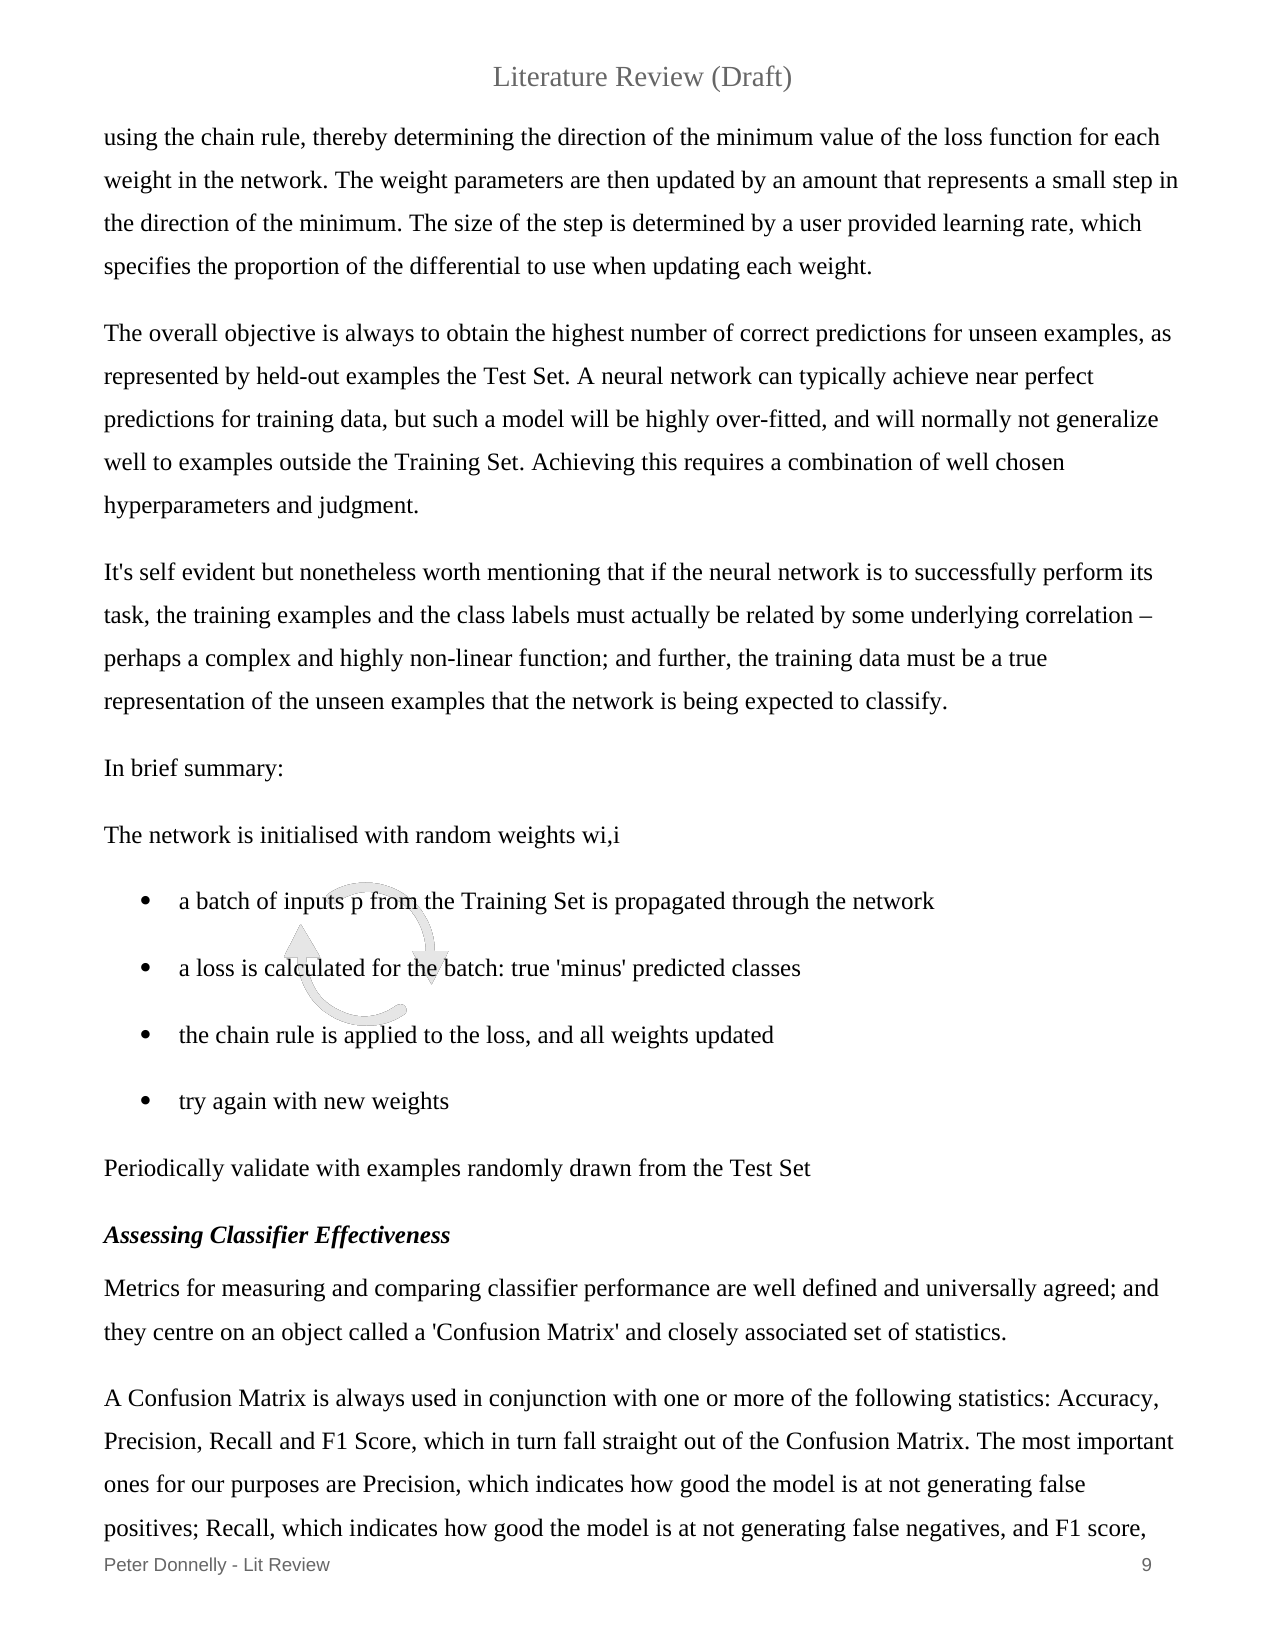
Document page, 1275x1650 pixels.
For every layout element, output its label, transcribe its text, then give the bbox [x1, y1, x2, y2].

subtitle Assessing Classifier Effectiveness [103, 1220, 1181, 1249]
text In brief summary: [103, 753, 1181, 782]
list a loss is calculated for the batch: true 'minus' predicted classes [450, 953, 1181, 982]
text The network is initialised with random weights wi,i [103, 820, 1181, 848]
list a batch of inputs p from the Training Set is propagated through the network [450, 886, 1181, 915]
text It's self evident but nonetheless worth mentioning that if the neural network is to successfully perform its task, the training examples and the class labels must actually be related by some underlying correlation – perhaps a complex and highly non-linear function; and further, the training data must be a true representation of the unseen examples that the network is being expected to classify. [103, 557, 1181, 715]
list try again with new weights [141, 1086, 1181, 1115]
text Metrics for measuring and comparing classifier performance are well defined and universally agreed; and they centre on an object called a 'Confusion Matrix' and closely associated set of statistics. [103, 1273, 1181, 1345]
list a loss is calculated for the batch: true 'minus' predicted classes [141, 953, 282, 982]
text The overall objective is always to obtain the highest number of correct predictions for unseen examples, as represented by held-out examples the Test Set. A neural network can typically achieve near perfect predictions for training data, but such a model will be highly over-fitted, and will normally not generalize well to examples outside the Training Set. Achieving this requires a combination of well chosen hyperparameters and judgment. [103, 318, 1181, 519]
text using the chain rule, thereby determining the direction of the minimum value of the loss function for each weight in the network. The weight parameters are then updated by an amount that represents a small step in the direction of the minimum. The size of the step is determined by a user provided learning rate, which specifies the proportion of the differential to use when updating each weight. [103, 122, 1181, 280]
list the chain rule is applied to the loss, and all weights updated [141, 1020, 356, 1048]
text Periodically validate with examples randomly drawn from the Test Set [103, 1153, 1181, 1182]
picture [282, 870, 450, 1038]
text A Confusion Matrix is always used in conjunction with one or more of the following statistics: Accuracy, Precision, Recall and F1 Score, which in turn fall straight out of the Confusion Matrix. The most important ones for our purposes are Precision, which indicates how good the model is at not generating false positives; Recall, which indicates how good the model is at not generating false negatives, and F1 score, [103, 1383, 1181, 1541]
list the chain rule is applied to the loss, and all weights updated [371, 1020, 1181, 1048]
list a batch of inputs p from the Training Set is propagated through the network [141, 886, 282, 915]
